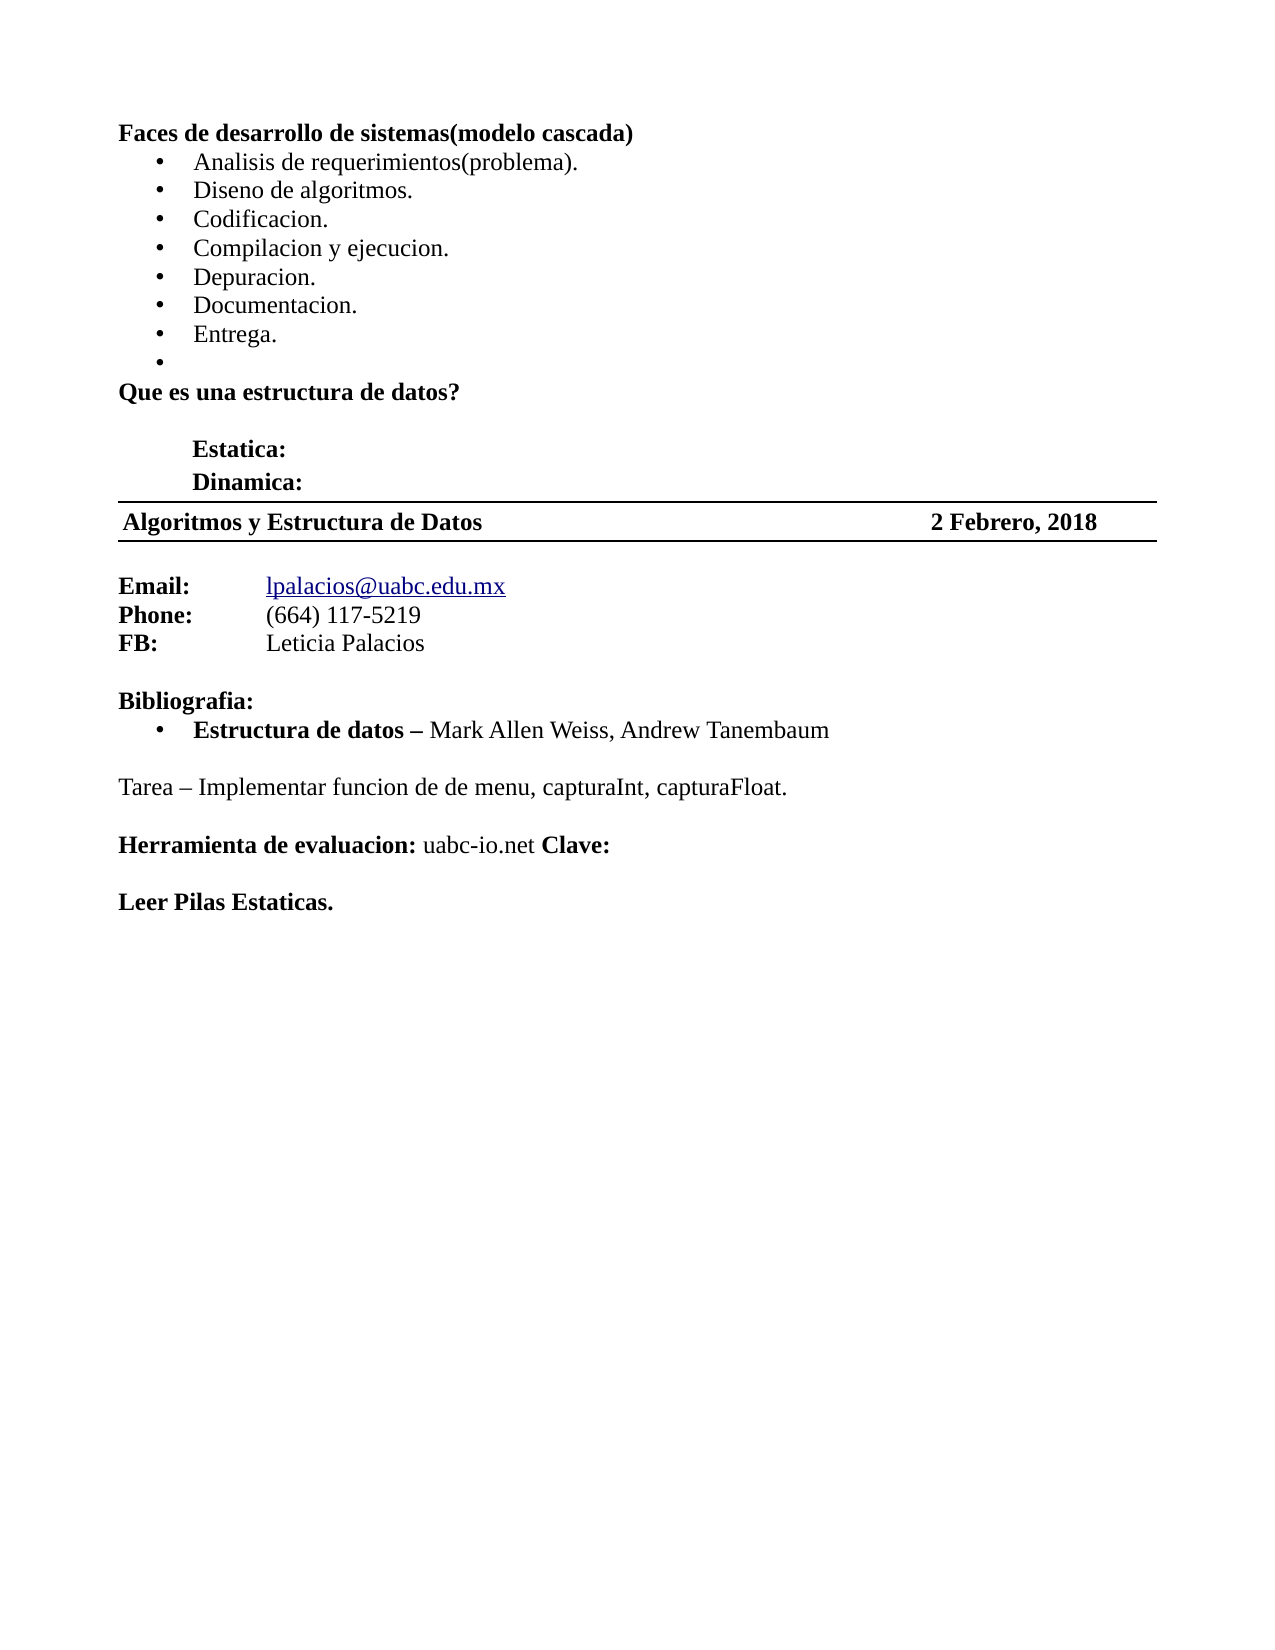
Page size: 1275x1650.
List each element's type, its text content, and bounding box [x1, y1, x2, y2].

list Estructura de datos – Mark Allen Weiss, Andrew Tanembaum [156, 715, 1157, 743]
list Documentacion. [156, 291, 1157, 319]
text Bibliografia: [118, 686, 1157, 715]
list Codificacion. [156, 204, 1157, 233]
list Diseno de algoritmos. [156, 176, 1157, 204]
text Faces de desarrollo de sistemas(modelo cascada) [118, 118, 1157, 147]
list Analisis de requerimientos(problema). [156, 147, 1157, 176]
text Tarea – Implementar funcion de de menu, capturaInt, capturaFloat. [118, 772, 1157, 801]
list Compilacion y ejecucion. [156, 233, 1157, 262]
text Algoritmos y Estructura de Datos 2 Febrero, 2018 [118, 503, 1157, 540]
list Depuracion. [156, 262, 1157, 291]
text Que es una estructura de datos? [118, 377, 1157, 406]
text FB: Leticia Palacios [118, 628, 1157, 657]
text Email: lpalacios@uabc.edu.mx [118, 571, 1157, 600]
text Leer Pilas Estaticas. [118, 887, 1157, 916]
text Dinamica: [118, 463, 1157, 501]
text Herramienta de evaluacion: uabc-io.net Clave: [118, 830, 1157, 858]
text Phone: (664) 117-5219 [118, 600, 1157, 628]
text Estatica: [118, 434, 1157, 463]
list Entrega. [156, 319, 1157, 348]
